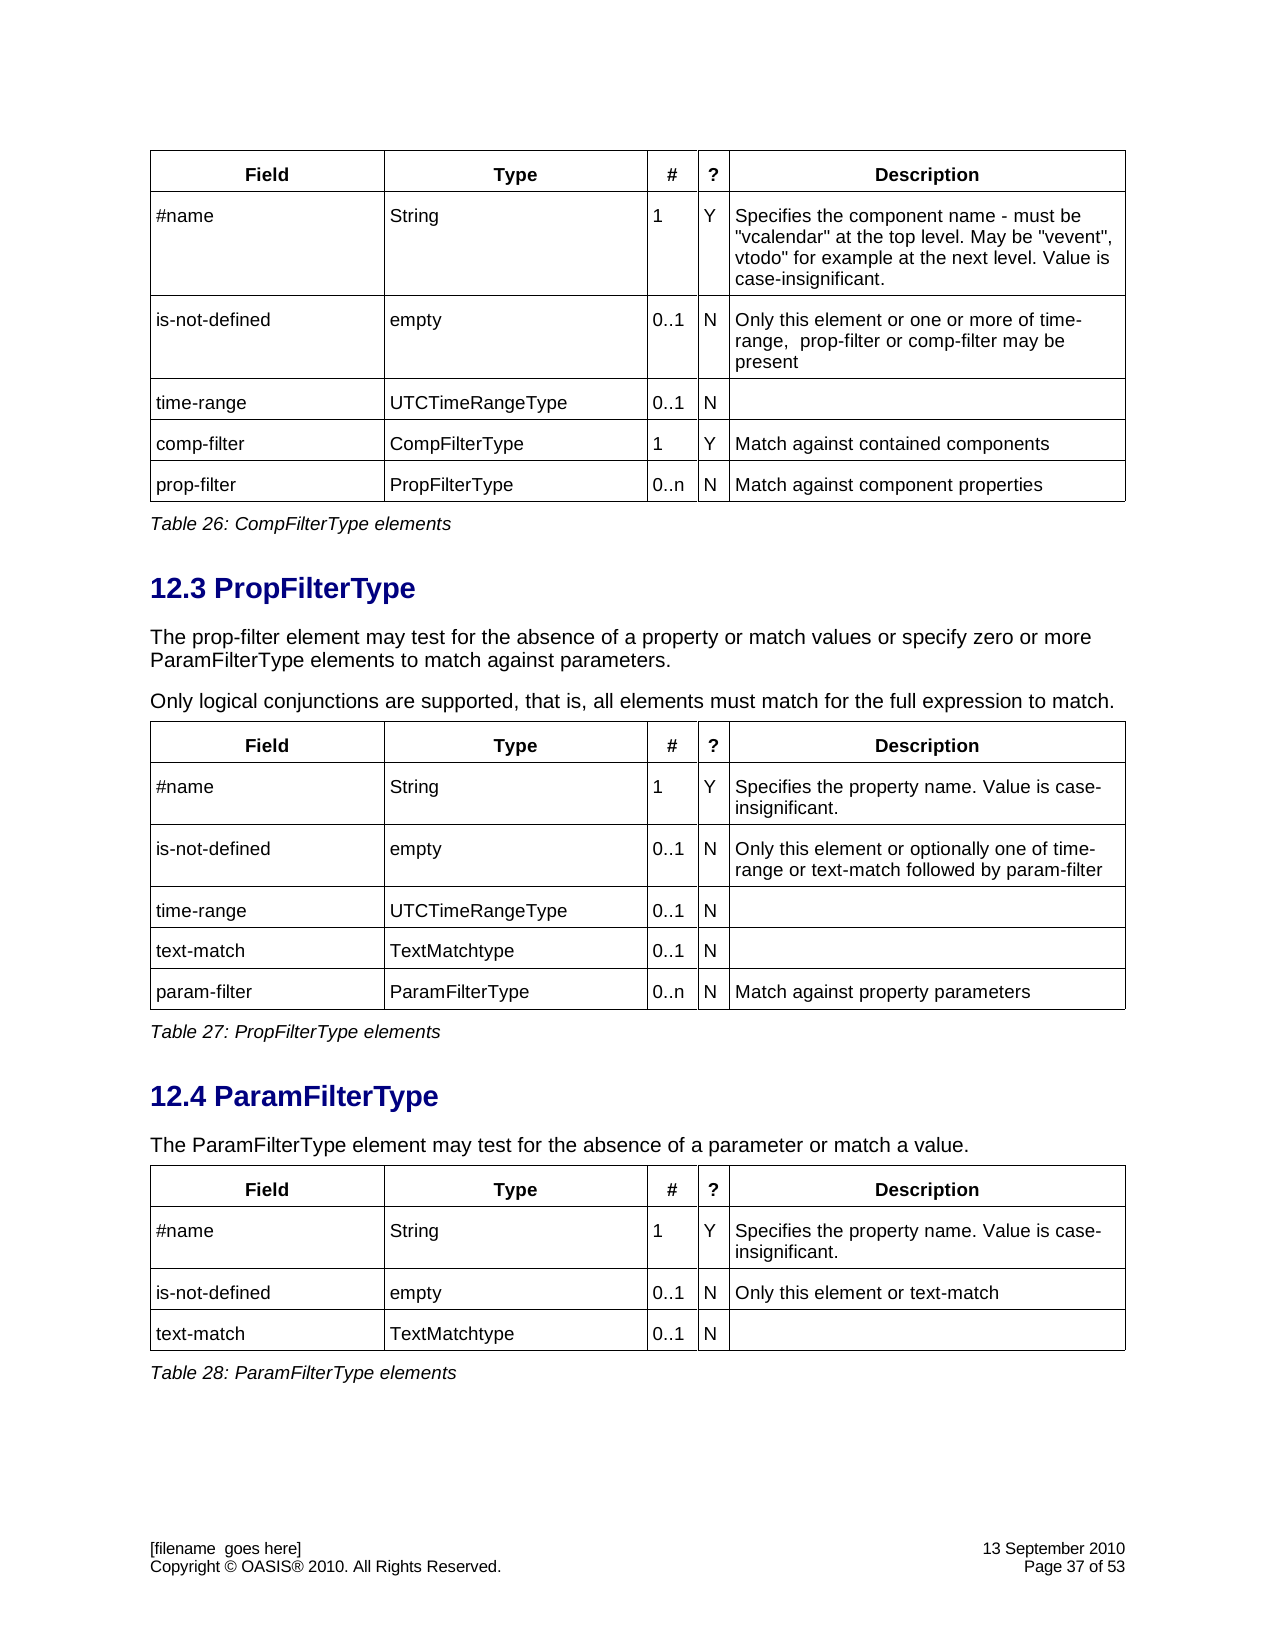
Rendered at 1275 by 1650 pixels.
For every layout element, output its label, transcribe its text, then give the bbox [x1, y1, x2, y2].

table_cell time-range [151, 379, 384, 419]
table_cell Specifies the property name. Value is case-insignificant. [730, 763, 1125, 824]
table_cell time-range [151, 887, 384, 927]
table_cell Match against property parameters [730, 969, 1125, 1009]
table_cell N [699, 969, 729, 1009]
table_cell [730, 887, 1125, 927]
table_cell String [385, 1207, 647, 1268]
table_cell 1 [648, 420, 697, 460]
table_cell 0..1 [648, 825, 697, 886]
table_cell 1 [648, 763, 697, 824]
table_header Field [151, 722, 384, 762]
table_cell Y [699, 420, 729, 460]
table_header ? [699, 722, 729, 762]
table_cell 0..1 [648, 1310, 697, 1350]
table_header Field [151, 1166, 384, 1206]
text Only logical conjunctions are supported, that is, all elements must match for the full expression to match. [150, 689, 1125, 713]
text Table 27: PropFilterType elements [150, 1021, 1125, 1042]
table_cell N [699, 296, 729, 378]
table_cell String [385, 763, 647, 824]
table_cell comp-filter [151, 420, 384, 460]
table_header Type [385, 151, 647, 191]
text The ParamFilterType element may test for the absence of a parameter or match a value. [150, 1133, 1125, 1157]
table_cell CompFilterType [385, 420, 647, 460]
table_cell TextMatchtype [385, 1310, 647, 1350]
table_cell N [699, 1269, 729, 1309]
table_header Description [730, 722, 1125, 762]
table_cell N [699, 379, 729, 419]
table_cell Y [699, 1207, 729, 1268]
table_cell String [385, 192, 647, 295]
table_cell PropFilterType [385, 461, 647, 501]
table_cell 1 [648, 1207, 697, 1268]
table_cell is-not-defined [151, 296, 384, 378]
table_cell Only this element or text-match [730, 1269, 1125, 1309]
table_cell Y [699, 192, 729, 295]
table_cell is-not-defined [151, 1269, 384, 1309]
table_header # [648, 151, 697, 191]
table_cell UTCTimeRangeType [385, 379, 647, 419]
table_header Type [385, 1166, 647, 1206]
table_header Description [730, 151, 1125, 191]
table_cell #name [151, 763, 384, 824]
table_cell 0..1 [648, 296, 697, 378]
table_cell N [699, 1310, 729, 1350]
table_cell 0..1 [648, 928, 697, 968]
table_cell Match against component properties [730, 461, 1125, 501]
table_header Type [385, 722, 647, 762]
table_cell empty [385, 1269, 647, 1309]
subtitle PropFilterType [150, 572, 1125, 604]
table_header Field [151, 151, 384, 191]
table_header # [648, 1166, 697, 1206]
table_cell empty [385, 825, 647, 886]
table_header # [648, 722, 697, 762]
table_header ? [699, 1166, 729, 1206]
table_cell prop-filter [151, 461, 384, 501]
table_cell #name [151, 1207, 384, 1268]
table_cell TextMatchtype [385, 928, 647, 968]
table_cell [730, 379, 1125, 419]
table_cell text-match [151, 1310, 384, 1350]
table_cell N [699, 825, 729, 886]
table_cell ParamFilterType [385, 969, 647, 1009]
table_cell 1 [648, 192, 697, 295]
table_cell N [699, 461, 729, 501]
text Table 26: CompFilterType elements [150, 513, 1125, 534]
table_cell 0..n [648, 969, 697, 1009]
table_cell Specifies the component name - must be "vcalendar" at the top level. May be "vevent", vtodo" for example at the next level. Value is case-insignificant. [730, 192, 1125, 295]
table_cell 0..1 [648, 1269, 697, 1309]
table_cell Only this element or one or more of time-range, prop-filter or comp-filter may be present [730, 296, 1125, 378]
table_cell Only this element or optionally one of time-range or text-match followed by param-filter [730, 825, 1125, 886]
table_cell N [699, 928, 729, 968]
table_header ? [699, 151, 729, 191]
text The prop-filter element may test for the absence of a property or match values or specify zero or more ParamFilterType elements to match against parameters. [150, 625, 1125, 672]
table_cell is-not-defined [151, 825, 384, 886]
table_cell #name [151, 192, 384, 295]
table_cell Match against contained components [730, 420, 1125, 460]
text Table 28: ParamFilterType elements [150, 1362, 1125, 1383]
subtitle ParamFilterType [150, 1080, 1125, 1112]
table_cell empty [385, 296, 647, 378]
table_cell param-filter [151, 969, 384, 1009]
table_cell 0..1 [648, 379, 697, 419]
table_header Description [730, 1166, 1125, 1206]
table_cell N [699, 887, 729, 927]
table_cell Y [699, 763, 729, 824]
table_cell 0..1 [648, 887, 697, 927]
table_cell Specifies the property name. Value is case-insignificant. [730, 1207, 1125, 1268]
table_cell text-match [151, 928, 384, 968]
table_cell 0..n [648, 461, 697, 501]
table_cell UTCTimeRangeType [385, 887, 647, 927]
table_cell [730, 928, 1125, 968]
table_cell [730, 1310, 1125, 1350]
